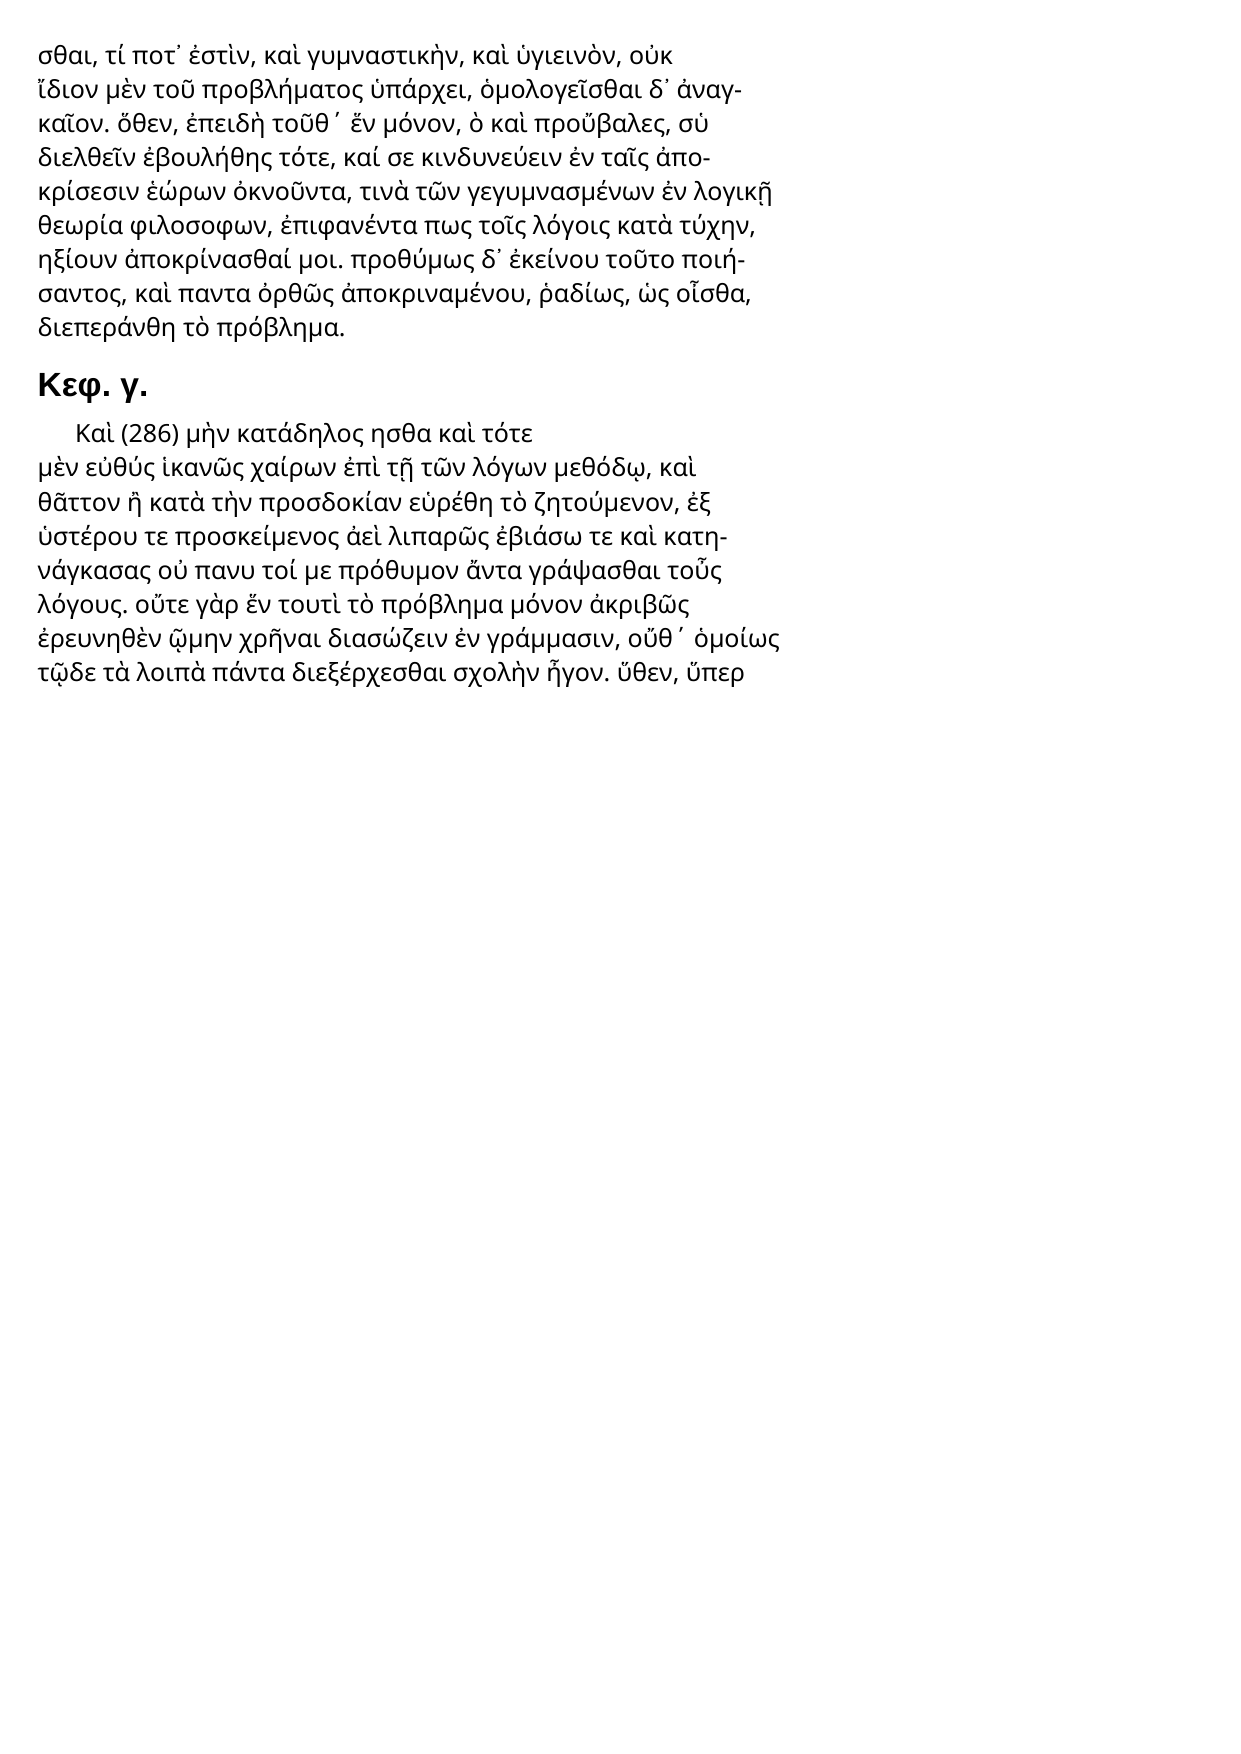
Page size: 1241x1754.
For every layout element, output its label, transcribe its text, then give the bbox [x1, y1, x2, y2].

subtitle Κεφ. γ. [37, 365, 1203, 403]
text σθαι, τί ποτ᾽ ἐστὶν, καὶ γυμναστικὴν, καὶ ὑγιεινὸν, οὐκ ἴδιον μὲν τοῦ προβλήματος ὑπάρχει, ὁμολογεῖσθαι δ᾽ ἀναγ- καῖον. ὅθεν, ἐπειδὴ τοῦθ΄ ἕν μόνον, ὸ καὶ προὔβαλες, σὑ διελθεῖν ἐβουλήθης τότε, καί σε κινδυνεύειν ἐν ταῖς ἀπο- κρίσεσιν ἑώρων ὀκνοῦντα, τινὰ τῶν γεγυμνασμένων ἐν λογικῇ θεωρία φιλοσοφων, ἐπιφανέντα πως τοῖς λόγοις κατὰ τύχην, ηξίουν ἀποκρίνασθαί μοι. προθύμως δ᾽ ἐκείνου τοῦτο ποιή- σαντος, καὶ παντα ὀρθῶς ἀποκριναμένου, ῥαδίως, ὡς οἶσθα, διεπεράνθη τὸ πρόβλημα. [37, 37, 1203, 344]
text Καὶ (286) μὴν κατάδηλος ησθα καὶ τότε μὲν εὐθύς ἱκανῶς χαίρων ἐπὶ τῇ τῶν λόγων μεθόδῳ, καὶ θᾶττον ἢ κατὰ τὴν προσδοκίαν εὑρέθη τὸ ζητούμενον, ἐξ ὑστέρου τε προσκείμενος ἀεὶ λιπαρῶς ἐβιάσω τε καὶ κατη- νάγκασας οὐ πανυ τοί με πρόθυμον ἄντα γράψασθαι τοὖς λόγους. οὔτε γὰρ ἕν τουτὶ τὸ πρόβλημα μόνον ἀκριβῶς ἐρευνηθὲν ῷμην χρῆναι διασώζειν ἐν γράμμασιν, οὔθ΄ ὁμοίως τῷδε τὰ λοιπὰ πάντα διεξέρχεσθαι σχολὴν ἦγον. ὕθεν, ὕπερ [37, 416, 1203, 688]
